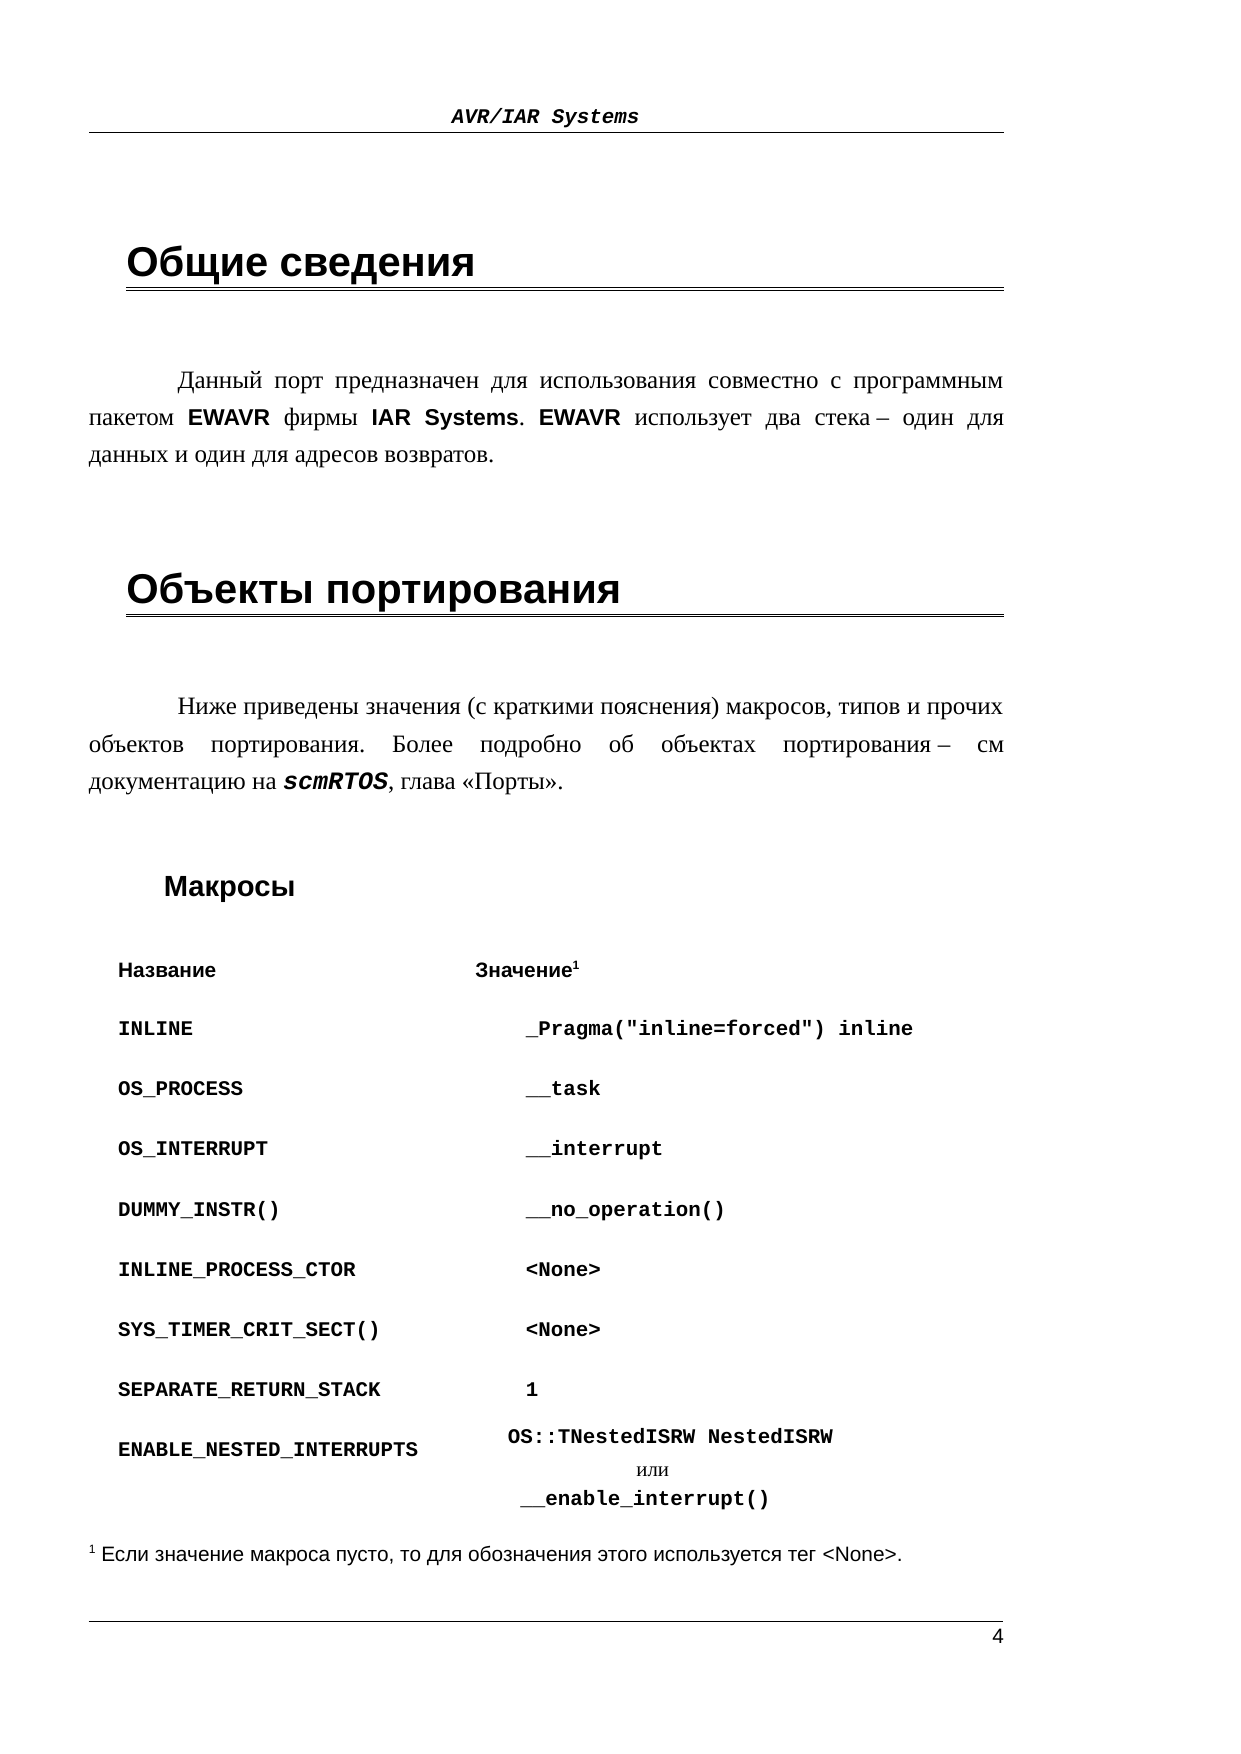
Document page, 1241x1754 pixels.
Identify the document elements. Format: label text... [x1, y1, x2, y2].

table_cell _Pragma("inline=forced") inline [449, 1000, 1004, 1060]
table_cell ENABLE_NESTED_INTERRUPTS [89, 1421, 449, 1518]
subtitle Макросы [163, 868, 886, 902]
subtitle Объекты портирования [126, 564, 1004, 614]
text Данный порт предназначен для использования совместно с программным пакетом EWAVR фирмы IAR Systems. EWAVR использует два стека – один для данных и один для адресов возвратов. [88, 365, 1004, 468]
table_cell OS::TNestedISRW NestedISRW или __enable_interrupt() [449, 1421, 1004, 1518]
table_header Название [89, 940, 449, 1000]
text Ниже приведены значения (с краткими пояснения) макросов, типов и прочих объектов портирования. Более подробно об объектах портирования – см документацию на scmRTOS, глава «Порты». [88, 691, 1004, 797]
table_cell INLINE_PROCESS_CTOR [89, 1240, 449, 1301]
table_cell __task [449, 1060, 1004, 1120]
table_cell <None> [449, 1240, 1004, 1301]
subtitle Общие сведения [126, 237, 1004, 287]
table_cell SYS_TIMER_CRIT_SECT() [89, 1301, 449, 1361]
table_cell <None> [449, 1301, 1004, 1361]
table_cell INLINE [89, 1000, 449, 1060]
table_cell __interrupt [449, 1120, 1004, 1180]
table_cell SEPARATE_RETURN_STACK [89, 1361, 449, 1421]
table_cell __no_operation() [449, 1180, 1004, 1240]
table_cell DUMMY_INSTR() [89, 1180, 449, 1240]
table_header Значение [449, 940, 1004, 1000]
table_cell OS_INTERRUPT [89, 1120, 449, 1180]
table_cell OS_PROCESS [89, 1060, 449, 1120]
table_cell 1 [449, 1361, 1004, 1421]
